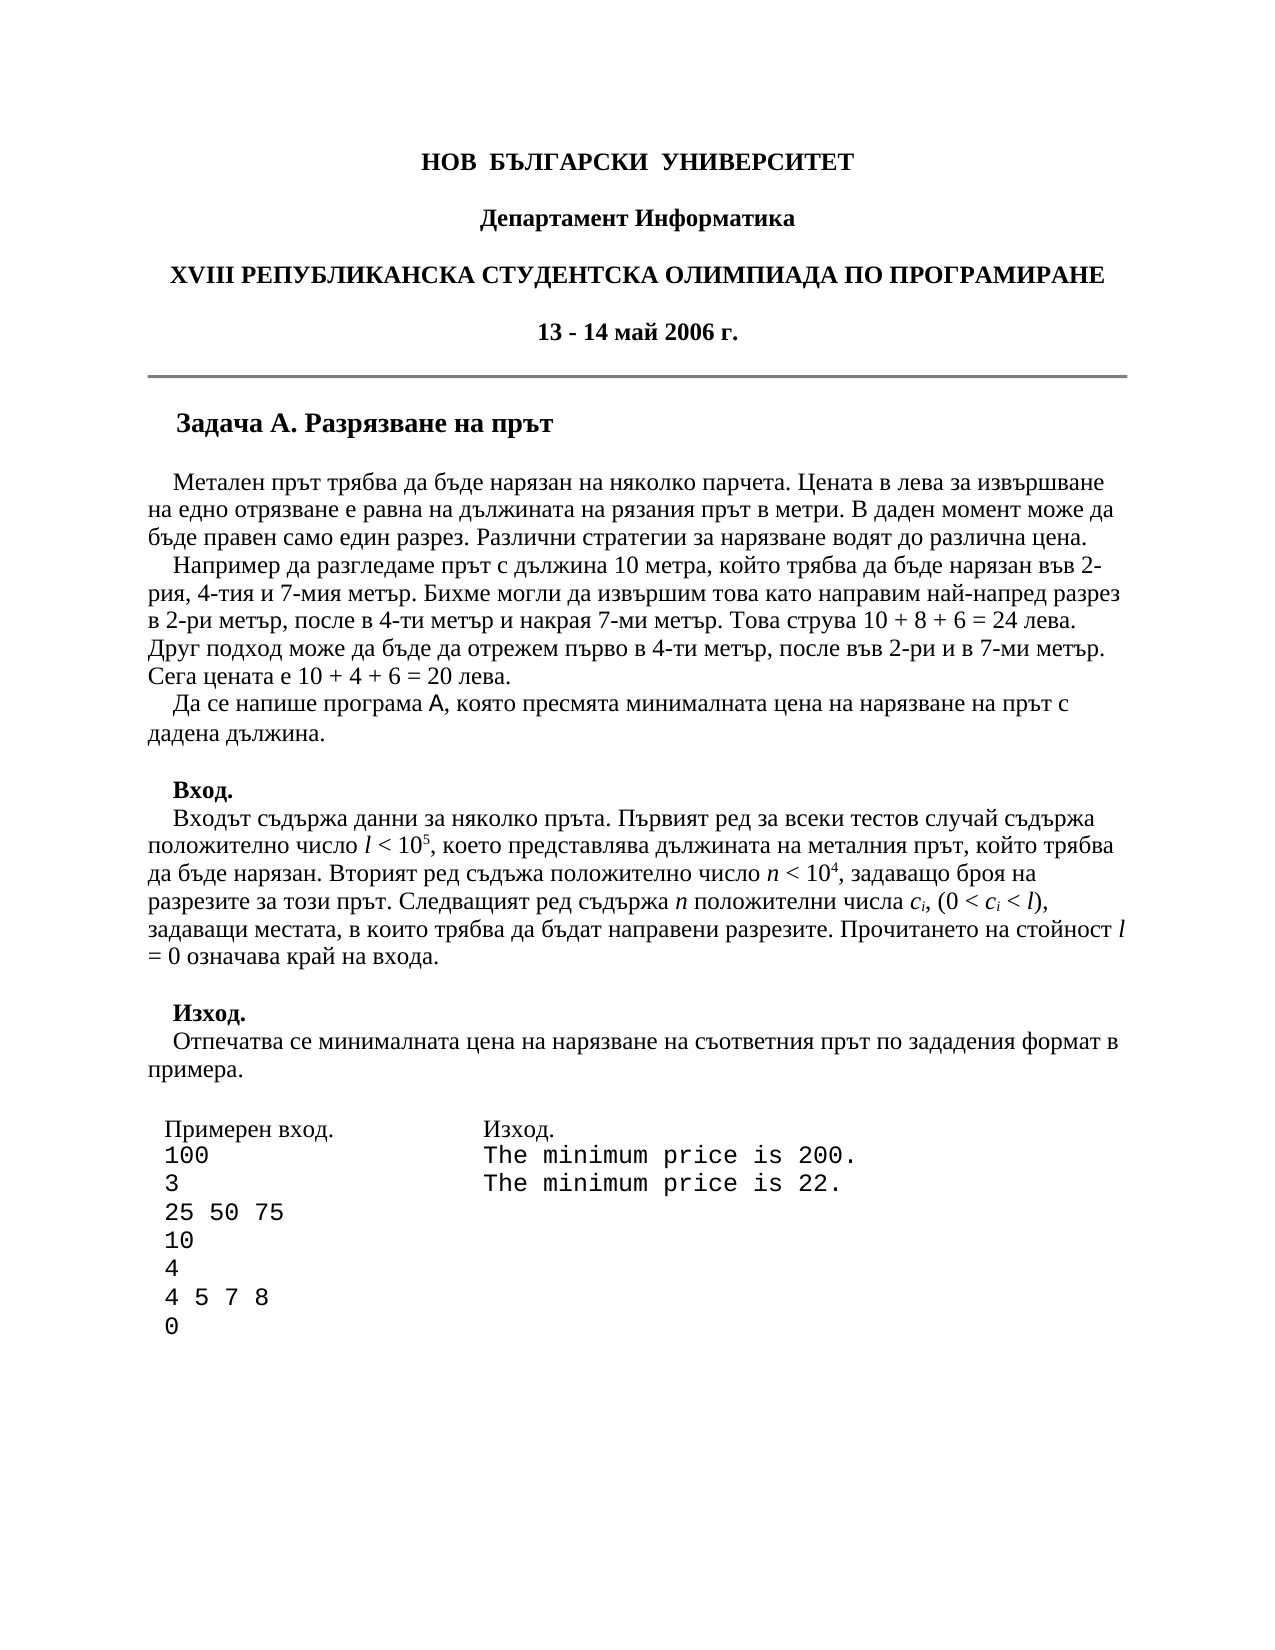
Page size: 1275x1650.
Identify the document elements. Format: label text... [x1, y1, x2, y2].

table_header Изход. The minimum price is 200. The minimum price is 22. [480, 1112, 1168, 1345]
text НОВ БЪЛГАРСКИ УНИВЕРСИТЕТ [148, 148, 1127, 175]
table_header [141, 1112, 161, 1345]
text Департамент Информатика [148, 204, 1127, 232]
table_header Примерен вход. 100 3 25 50 75 10 4 4 5 7 8 0 [161, 1112, 480, 1345]
subtitle Задача A. Разрязване на прът [148, 407, 1127, 439]
text 13 - 14 май 2006 г. [148, 318, 1127, 346]
text Изход. Отпечатва се минималната цена на нарязване на съответния прът по зададения формат в примера. [148, 999, 1127, 1082]
text XVIIІ РЕПУБЛИКАНСКА СТУДЕНТСКА ОЛИМПИАДА ПО ПРОГРАМИРАНЕ [148, 261, 1127, 289]
text Вход. Входът съдържа данни за няколко пръта. Първият ред за всеки тестов случай съдържа положително число l < 105, което представлява дължината на металния прът, който трябва да бъде нарязан. Вторият ред съдъжа положително число n < 104, задаващо броя на разрезите за този прът. Следващият ред съдържа n положителни числа ci, (0 < ci < l), задаващи местата, в които трябва да бъдат направени разрезите. Прочитането на стойност l = 0 означава край на входа. [148, 776, 1127, 970]
text Метален прът трябва да бъде нарязан на няколко парчета. Цената в лева за извършване на едно отрязване е равна на дължината на рязания прът в метри. В даден момент може да бъде правен само един разрез. Различни стратегии за нарязване водят до различна цена. Например да разгледаме прът с дължина 10 метра, който трябва да бъде нарязан във 2-рия, 4-тия и 7-мия метър. Бихме могли да извършим това като направим най-напред разрез в 2-ри метър, после в 4-ти метър и накрая 7-ми метър. Това струва 10 + 8 + 6 = 24 лева. Друг подход може да бъде да отрежем първо в 4-ти метър, после във 2-ри и в 7-ми метър. Сега цената е 10 + 4 + 6 = 20 лева. Да се напише програма A, която пресмята минималната цена на нарязване на прът с дадена дължина. [148, 468, 1127, 747]
